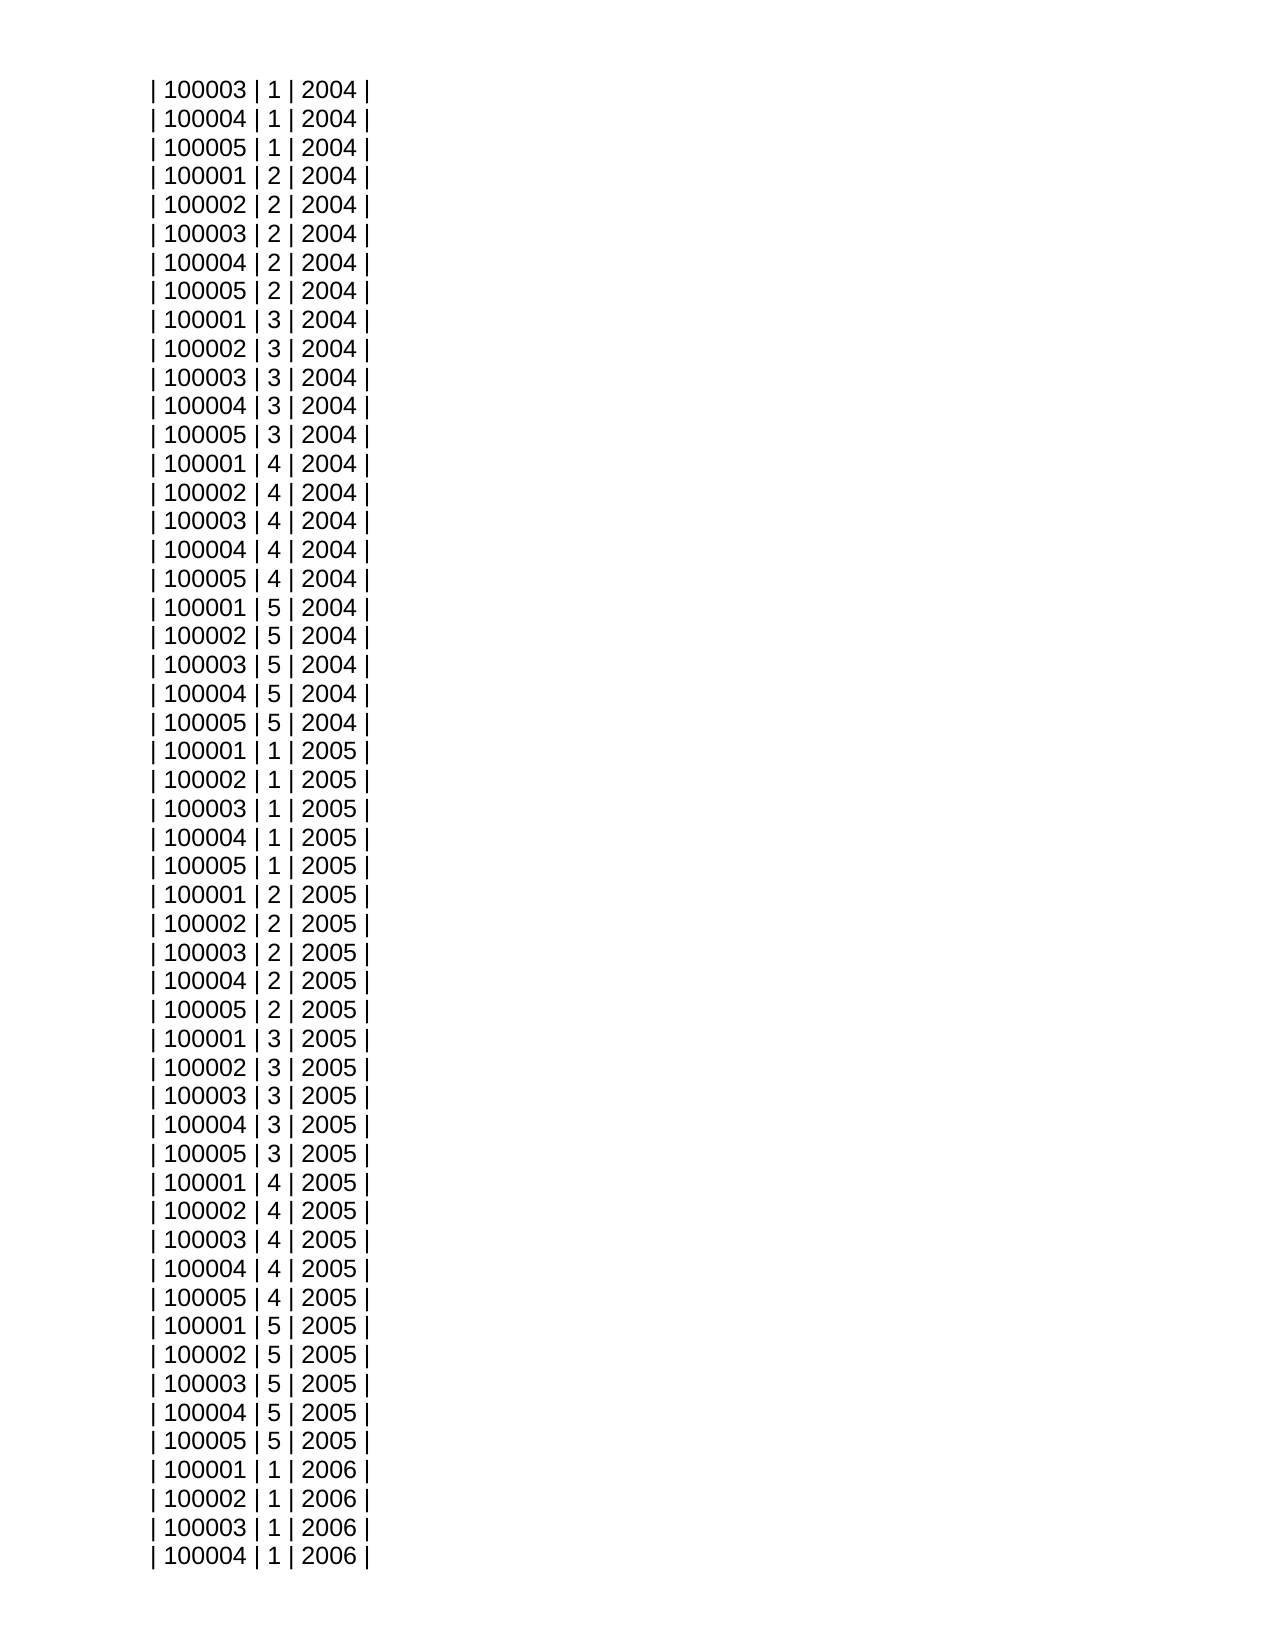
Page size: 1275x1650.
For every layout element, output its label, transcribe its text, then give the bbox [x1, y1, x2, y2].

text | 100004 | 2 | 2004 | [150, 247, 1125, 276]
text | 100005 | 1 | 2004 | [150, 132, 1125, 161]
text | 100005 | 5 | 2005 | [150, 1426, 1125, 1455]
text | 100001 | 3 | 2005 | [150, 1024, 1125, 1052]
text | 100003 | 1 | 2004 | [150, 75, 1125, 104]
text | 100004 | 4 | 2004 | [150, 535, 1125, 564]
text | 100002 | 5 | 2005 | [150, 1340, 1125, 1369]
text | 100002 | 1 | 2005 | [150, 765, 1125, 794]
text | 100003 | 2 | 2004 | [150, 219, 1125, 247]
text | 100003 | 4 | 2005 | [150, 1225, 1125, 1254]
text | 100001 | 3 | 2004 | [150, 305, 1125, 334]
text | 100002 | 3 | 2004 | [150, 334, 1125, 362]
text | 100004 | 5 | 2005 | [150, 1397, 1125, 1426]
text | 100001 | 1 | 2006 | [150, 1455, 1125, 1484]
text | 100003 | 2 | 2005 | [150, 937, 1125, 966]
text | 100005 | 4 | 2004 | [150, 564, 1125, 592]
text | 100005 | 5 | 2004 | [150, 707, 1125, 736]
text | 100003 | 5 | 2005 | [150, 1369, 1125, 1397]
text | 100003 | 3 | 2005 | [150, 1081, 1125, 1110]
text | 100002 | 2 | 2005 | [150, 909, 1125, 937]
text | 100002 | 2 | 2004 | [150, 190, 1125, 219]
text | 100004 | 4 | 2005 | [150, 1254, 1125, 1282]
text | 100003 | 1 | 2005 | [150, 794, 1125, 822]
text | 100003 | 1 | 2006 | [150, 1512, 1125, 1541]
text | 100005 | 3 | 2005 | [150, 1139, 1125, 1167]
text | 100004 | 5 | 2004 | [150, 679, 1125, 707]
text | 100004 | 1 | 2004 | [150, 104, 1125, 132]
text | 100002 | 3 | 2005 | [150, 1052, 1125, 1081]
text | 100002 | 4 | 2004 | [150, 477, 1125, 506]
text | 100004 | 1 | 2005 | [150, 822, 1125, 851]
text | 100005 | 3 | 2004 | [150, 420, 1125, 449]
text | 100005 | 1 | 2005 | [150, 851, 1125, 880]
text | 100003 | 5 | 2004 | [150, 650, 1125, 679]
text | 100004 | 2 | 2005 | [150, 966, 1125, 995]
text | 100001 | 5 | 2004 | [150, 592, 1125, 621]
text | 100005 | 2 | 2004 | [150, 276, 1125, 305]
text | 100001 | 1 | 2005 | [150, 736, 1125, 765]
text | 100003 | 4 | 2004 | [150, 506, 1125, 535]
text | 100005 | 4 | 2005 | [150, 1282, 1125, 1311]
text | 100005 | 2 | 2005 | [150, 995, 1125, 1024]
text | 100004 | 3 | 2004 | [150, 391, 1125, 420]
text | 100001 | 5 | 2005 | [150, 1311, 1125, 1340]
text | 100002 | 4 | 2005 | [150, 1196, 1125, 1225]
text | 100001 | 4 | 2005 | [150, 1167, 1125, 1196]
text | 100003 | 3 | 2004 | [150, 362, 1125, 391]
text | 100001 | 4 | 2004 | [150, 449, 1125, 477]
text | 100004 | 1 | 2006 | [150, 1541, 1125, 1570]
text | 100002 | 5 | 2004 | [150, 621, 1125, 650]
text | 100004 | 3 | 2005 | [150, 1110, 1125, 1139]
text | 100001 | 2 | 2004 | [150, 161, 1125, 190]
text | 100002 | 1 | 2006 | [150, 1484, 1125, 1512]
text | 100001 | 2 | 2005 | [150, 880, 1125, 909]
